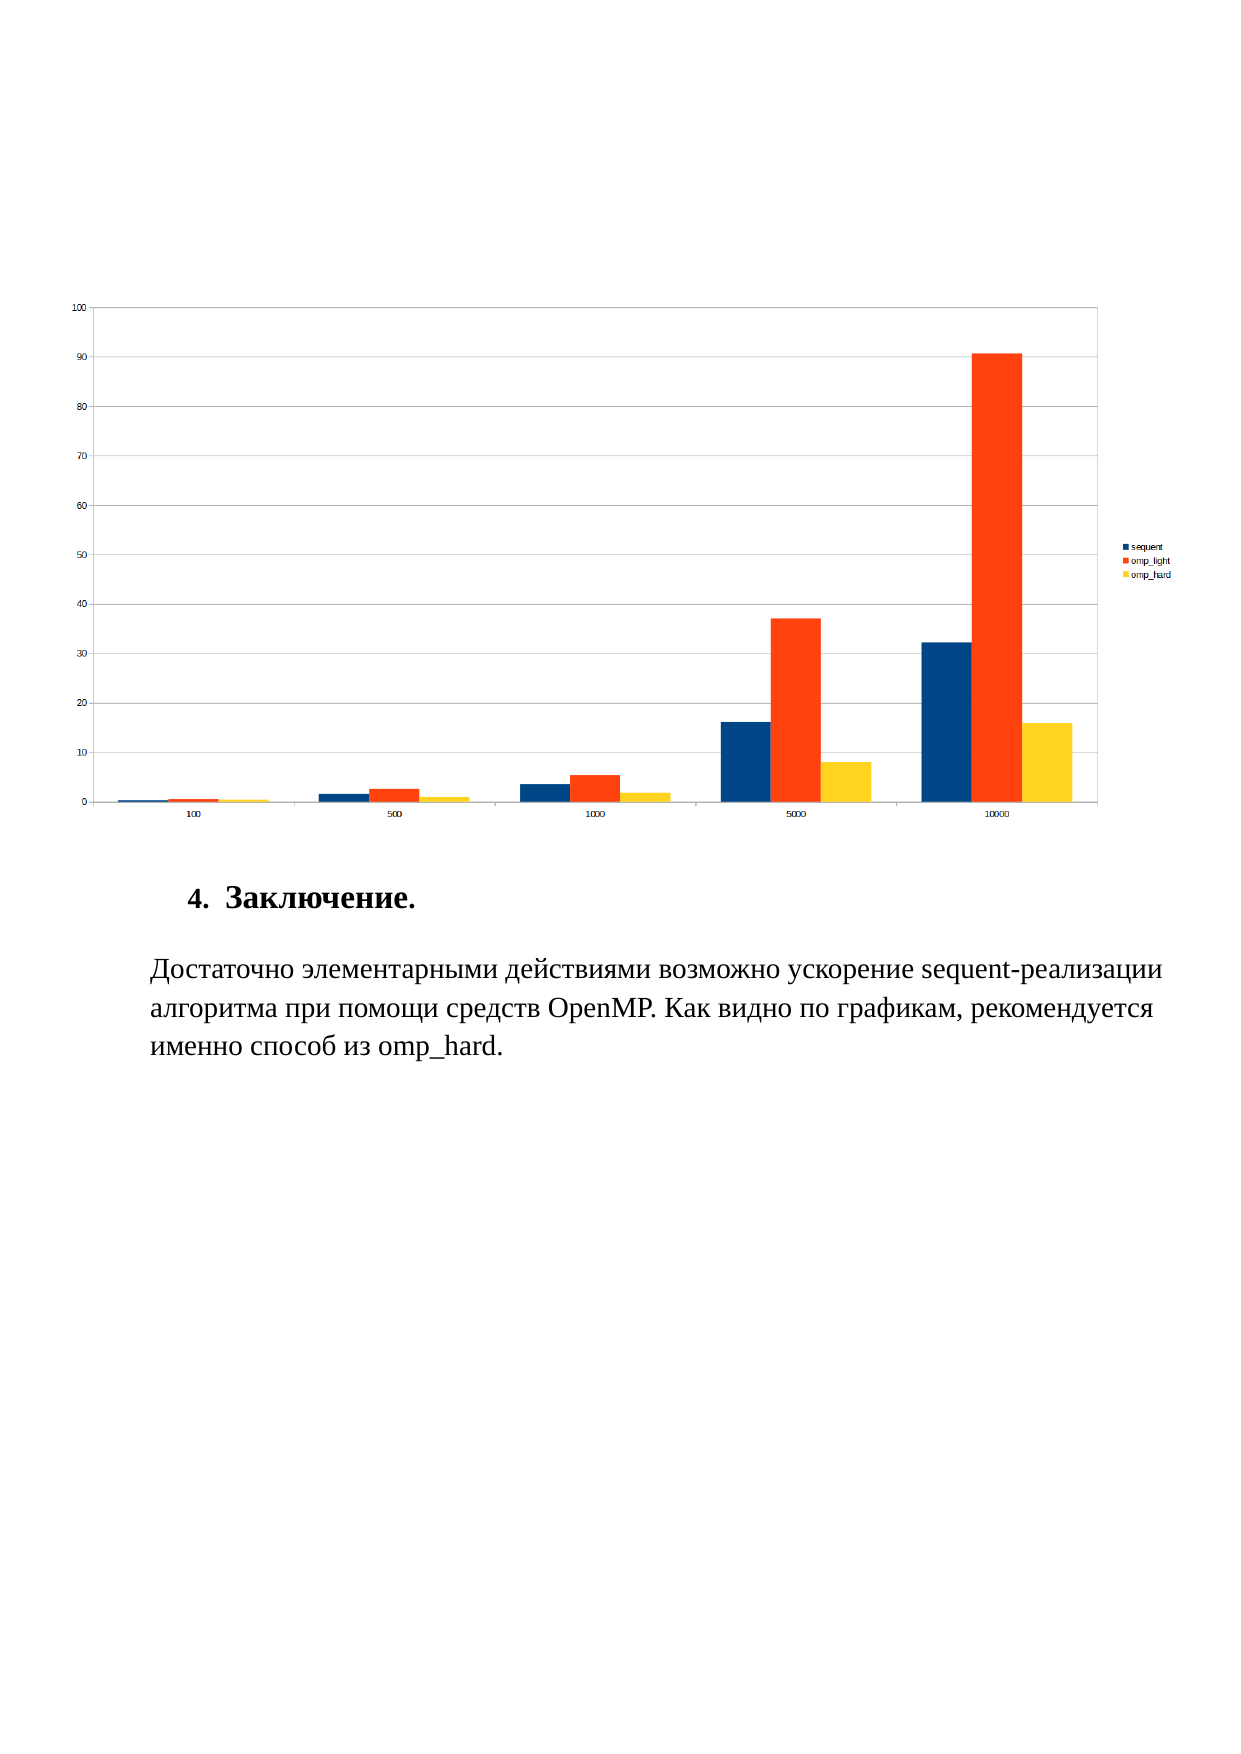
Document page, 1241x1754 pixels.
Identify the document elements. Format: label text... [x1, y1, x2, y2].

list Заключение. [187, 877, 1168, 915]
text Достаточно элементарными действиями возможно ускорение sequent-реализации алгоритма при помощи средств OpenMP. Как видно по графикам, рекомендуется именно способ из omp_hard. [150, 951, 1168, 1062]
picture [56, 295, 1174, 822]
